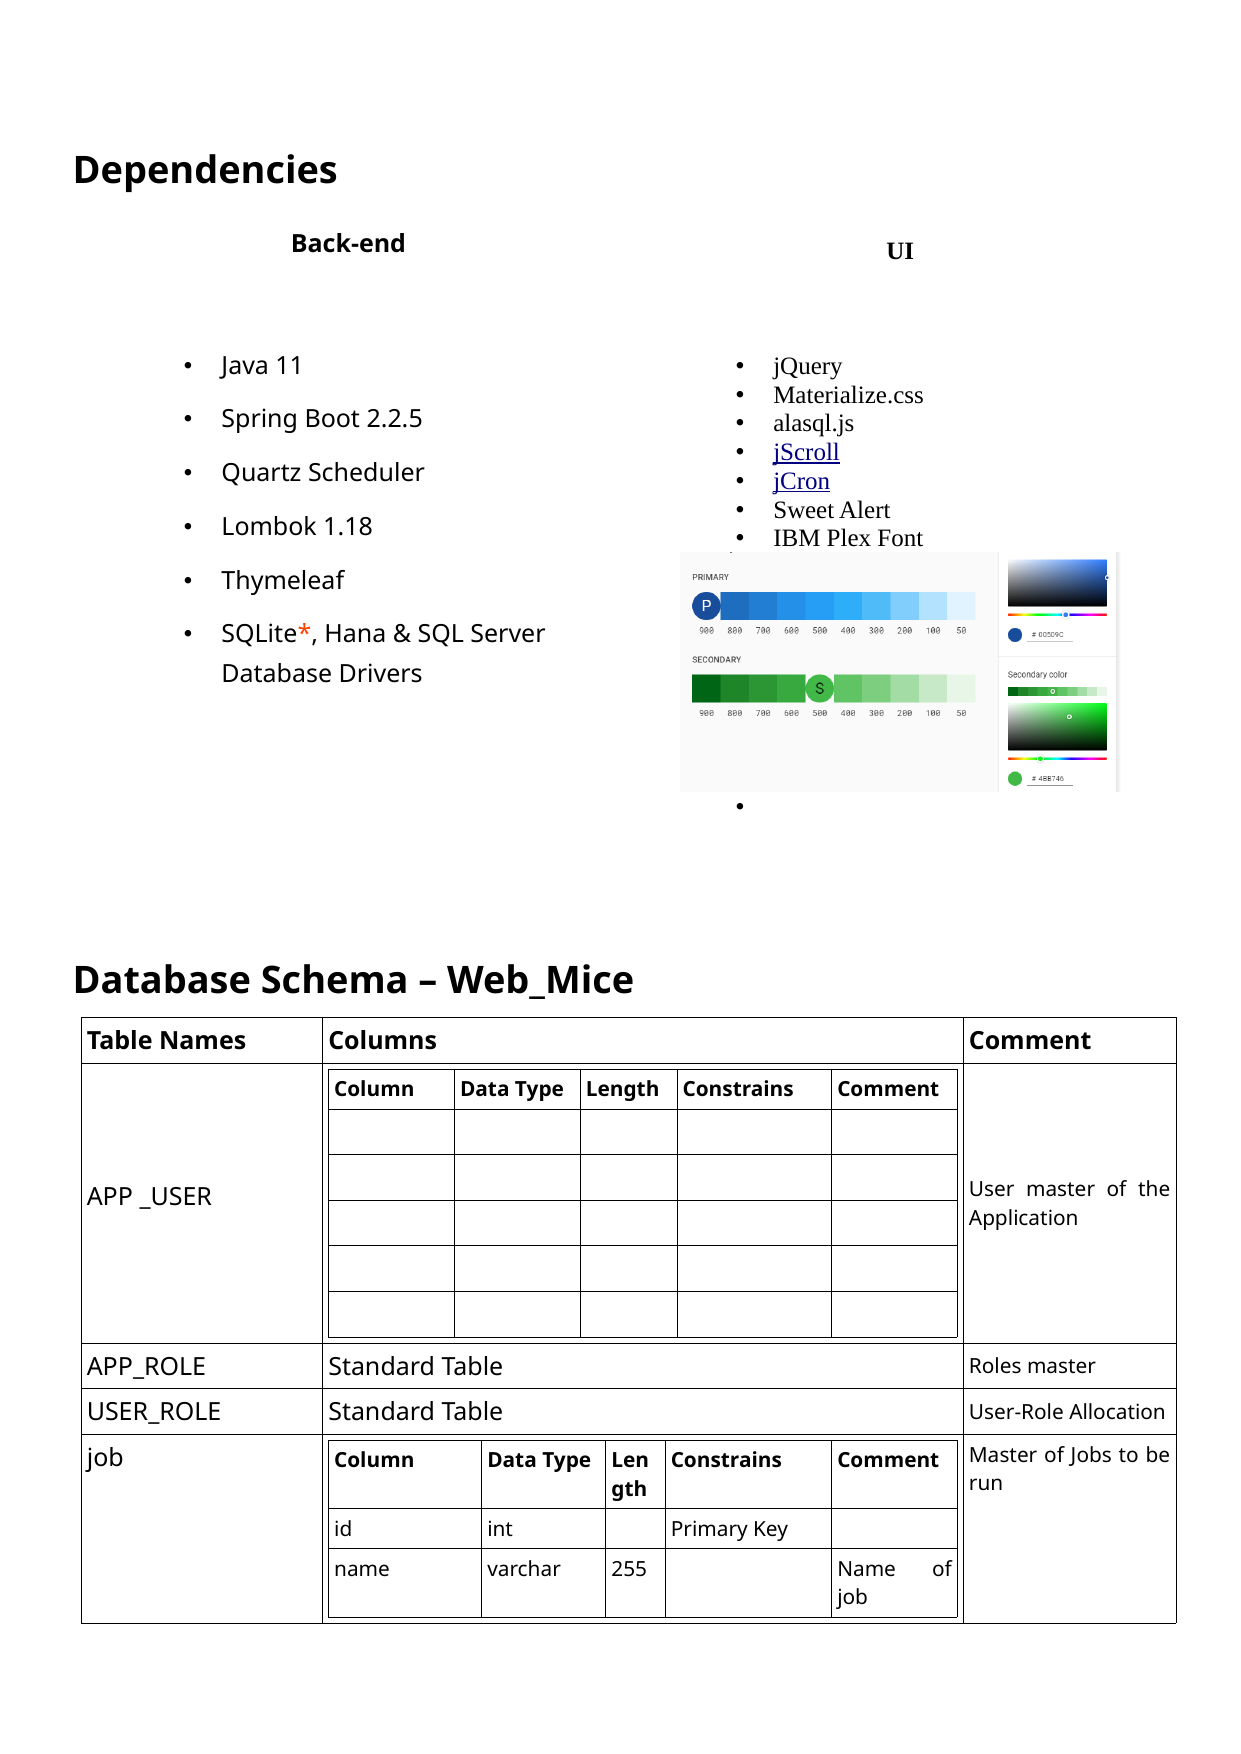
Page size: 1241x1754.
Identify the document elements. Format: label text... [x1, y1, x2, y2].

table_cell [455, 1110, 580, 1154]
table_cell APP_ROLE [82, 1344, 322, 1388]
table_cell name [329, 1549, 481, 1617]
table_cell [329, 1292, 454, 1337]
table_cell [666, 1549, 831, 1617]
table_cell [832, 1110, 957, 1154]
table_header Data Type [482, 1441, 605, 1508]
table_cell User master of the Application [964, 1064, 1176, 1343]
table_header Back-end [73, 207, 624, 293]
table_cell [581, 1292, 677, 1337]
table_cell Standard Table [323, 1344, 963, 1388]
table_cell jQuery Materialize.css alasql.js jScroll jCron Sweet Alert IBM Plex Font [624, 294, 1176, 820]
table_header Columns [323, 1018, 963, 1063]
table_cell USER_ROLE [82, 1389, 322, 1434]
table_cell [581, 1110, 677, 1154]
table_cell [678, 1155, 831, 1200]
table_cell [581, 1201, 677, 1245]
table_cell [329, 1201, 454, 1245]
table_cell [832, 1246, 957, 1291]
table_cell [832, 1201, 957, 1245]
table_cell [323, 1435, 963, 1622]
table_header Column [329, 1441, 481, 1508]
table_header Length [581, 1070, 677, 1108]
table_cell [832, 1509, 957, 1548]
table_header Comment [832, 1070, 957, 1108]
picture [679, 552, 1121, 792]
subtitle Database Schema – Web_Mice [72, 953, 1176, 1004]
table_cell [323, 1064, 963, 1343]
table_cell 255 [606, 1549, 665, 1617]
table_cell Java 11 Spring Boot 2.2.5 Quartz Scheduler Lombok 1.18 Thymeleaf SQLite*, Hana & SQL Server Database Drivers [73, 294, 624, 820]
table_cell [329, 1155, 454, 1200]
table_cell [606, 1509, 665, 1548]
table_cell [581, 1155, 677, 1200]
table_header Comment [832, 1441, 957, 1508]
table_header Constrains [678, 1070, 831, 1108]
table_header UI [624, 207, 1176, 293]
table_cell [455, 1246, 580, 1291]
table_cell [678, 1292, 831, 1337]
table_header Length [606, 1441, 665, 1508]
table_cell [455, 1201, 580, 1245]
table_cell [329, 1110, 454, 1154]
table_cell [832, 1155, 957, 1200]
table_cell [329, 1246, 454, 1291]
table_cell Master of Jobs to be run [964, 1435, 1176, 1622]
table_cell [455, 1292, 580, 1337]
table_header Column [329, 1070, 454, 1108]
table_cell [678, 1246, 831, 1291]
table_cell int [482, 1509, 605, 1548]
table_cell [832, 1292, 957, 1337]
table_cell job [82, 1435, 322, 1622]
table_cell varchar [482, 1549, 605, 1617]
table_cell id [329, 1509, 481, 1548]
table_cell [581, 1246, 677, 1291]
table_cell APP _USER [82, 1064, 322, 1343]
table_cell Primary Key [666, 1509, 831, 1548]
table_header Constrains [666, 1441, 831, 1508]
table_header Comment [964, 1018, 1176, 1063]
table_cell User-Role Allocation [964, 1389, 1176, 1434]
subtitle Dependencies [72, 143, 1176, 195]
table_cell Roles master [964, 1344, 1176, 1388]
table_cell Standard Table [323, 1389, 963, 1434]
table_cell [455, 1155, 580, 1200]
table_header Table Names [82, 1018, 322, 1063]
table_cell [678, 1201, 831, 1245]
table_cell [678, 1110, 831, 1154]
table_cell Name of job [832, 1549, 957, 1617]
table_header Data Type [455, 1070, 580, 1108]
